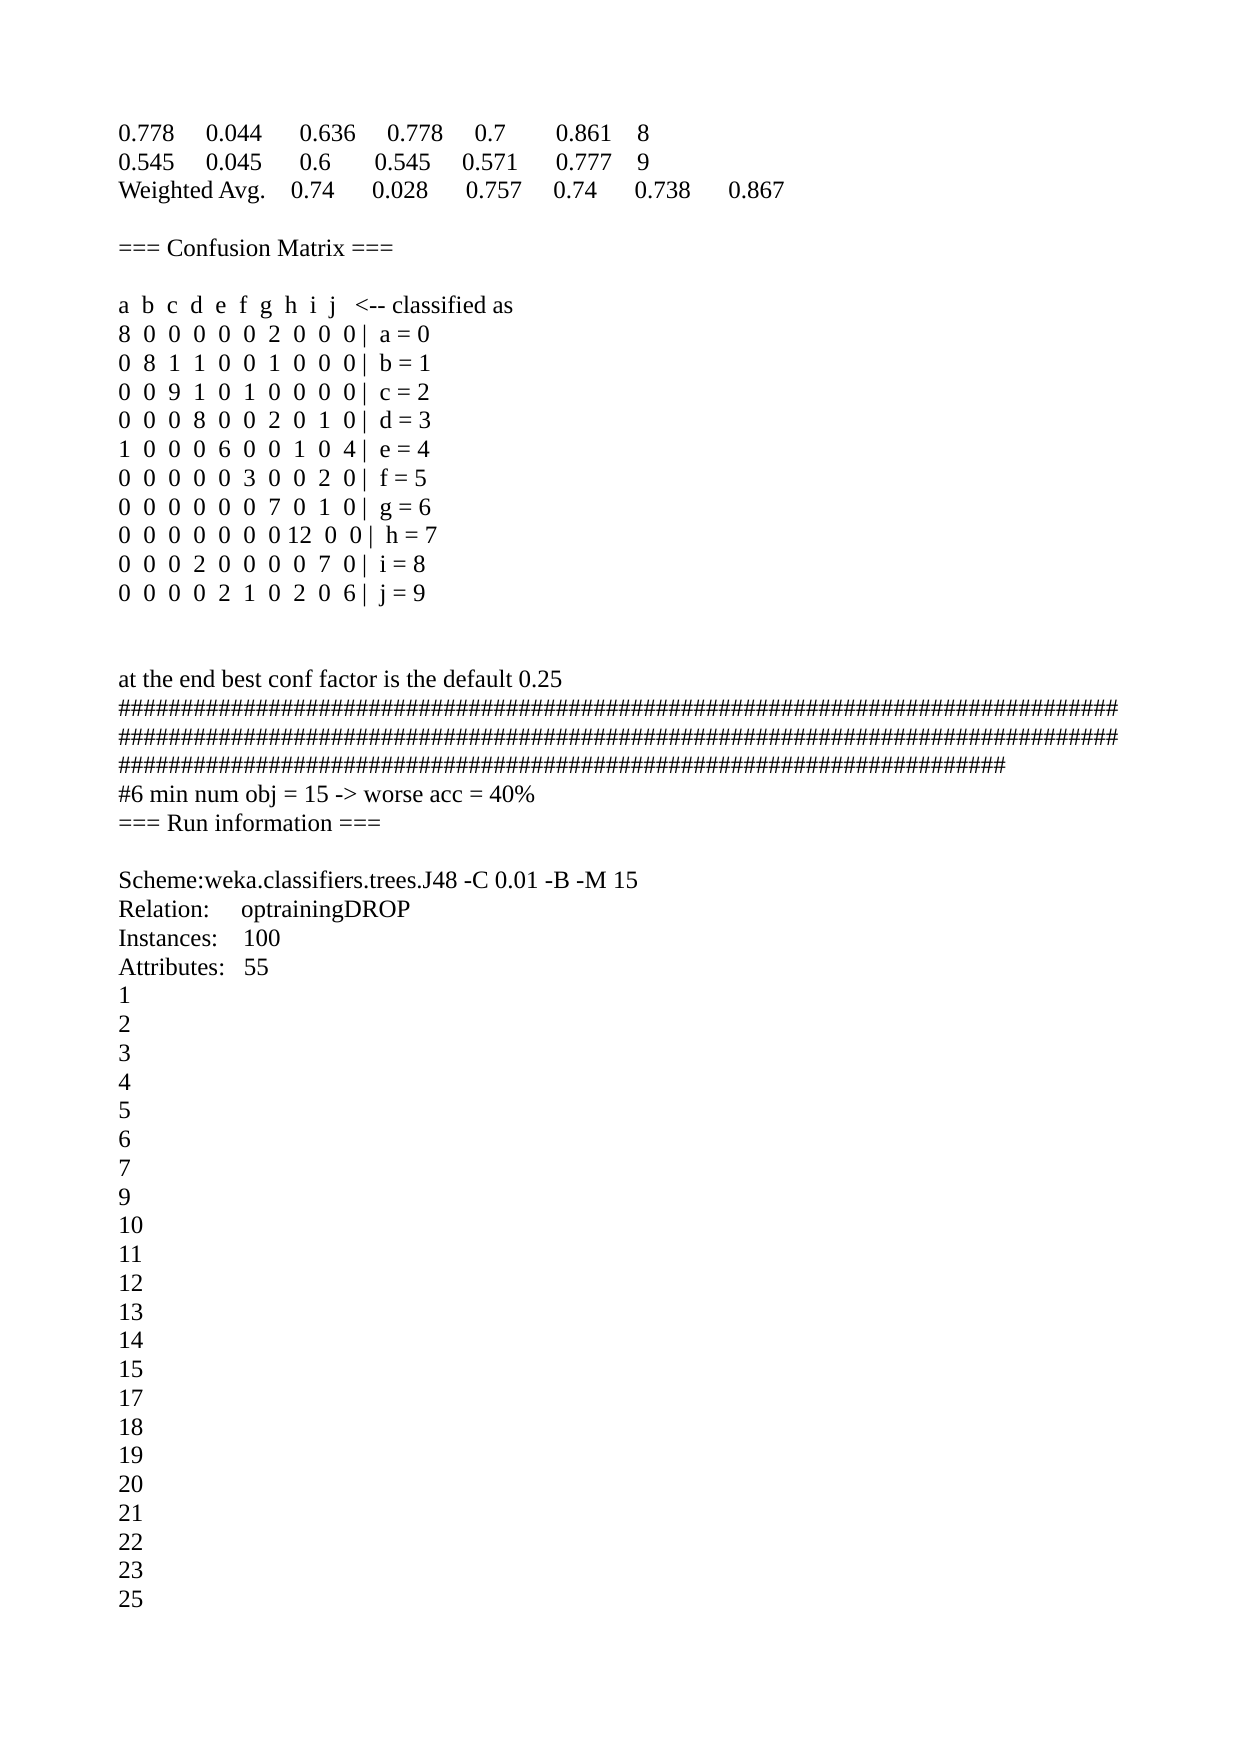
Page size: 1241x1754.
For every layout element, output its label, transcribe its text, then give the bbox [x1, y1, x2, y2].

text 10 [118, 1211, 1122, 1239]
text 23 [118, 1556, 1122, 1584]
text 20 [118, 1469, 1122, 1498]
text 3 [118, 1038, 1122, 1067]
text 6 [118, 1124, 1122, 1153]
text 1 [118, 981, 1122, 1009]
text 0 0 0 2 0 0 0 0 7 0 | i = 8 [118, 549, 1122, 578]
text Instances: 100 [118, 923, 1122, 952]
text 1 0 0 0 6 0 0 1 0 4 | e = 4 [118, 434, 1122, 463]
text 0 0 0 8 0 0 2 0 1 0 | d = 3 [118, 406, 1122, 434]
text 9 [118, 1182, 1122, 1211]
text 5 [118, 1096, 1122, 1124]
text 21 [118, 1498, 1122, 1527]
text 18 [118, 1412, 1122, 1441]
text 15 [118, 1354, 1122, 1383]
text 0 0 0 0 0 0 7 0 1 0 | g = 6 [118, 492, 1122, 521]
text 25 [118, 1584, 1122, 1613]
text === Run information === [118, 808, 1122, 837]
text 19 [118, 1441, 1122, 1469]
text Weighted Avg. 0.74 0.028 0.757 0.74 0.738 0.867 [118, 176, 1122, 204]
text 7 [118, 1153, 1122, 1182]
text Attributes: 55 [118, 952, 1122, 981]
text 17 [118, 1383, 1122, 1412]
text ####################################################################################################################################################################################################################################### [118, 693, 1122, 779]
text at the end best conf factor is the default 0.25 [118, 664, 1122, 693]
text 0 0 0 0 0 0 0 12 0 0 | h = 7 [118, 521, 1122, 549]
text 22 [118, 1527, 1122, 1556]
text 0 0 0 0 0 3 0 0 2 0 | f = 5 [118, 463, 1122, 492]
text 0 0 9 1 0 1 0 0 0 0 | c = 2 [118, 377, 1122, 406]
text 0.545 0.045 0.6 0.545 0.571 0.777 9 [118, 147, 1122, 176]
text Relation: optrainingDROP [118, 894, 1122, 923]
text === Confusion Matrix === [118, 233, 1122, 262]
text 14 [118, 1326, 1122, 1354]
text 8 0 0 0 0 0 2 0 0 0 | a = 0 [118, 319, 1122, 348]
text 12 [118, 1268, 1122, 1297]
text #6 min num obj = 15 -> worse acc = 40% [118, 779, 1122, 808]
text Scheme:weka.classifiers.trees.J48 -C 0.01 -B -M 15 [118, 866, 1122, 894]
text 0 8 1 1 0 0 1 0 0 0 | b = 1 [118, 348, 1122, 377]
text 0 0 0 0 2 1 0 2 0 6 | j = 9 [118, 578, 1122, 607]
text 2 [118, 1009, 1122, 1038]
text 11 [118, 1239, 1122, 1268]
text 4 [118, 1067, 1122, 1096]
text 0.778 0.044 0.636 0.778 0.7 0.861 8 [118, 118, 1122, 147]
text a b c d e f g h i j <-- classified as [118, 291, 1122, 319]
text 13 [118, 1297, 1122, 1326]
